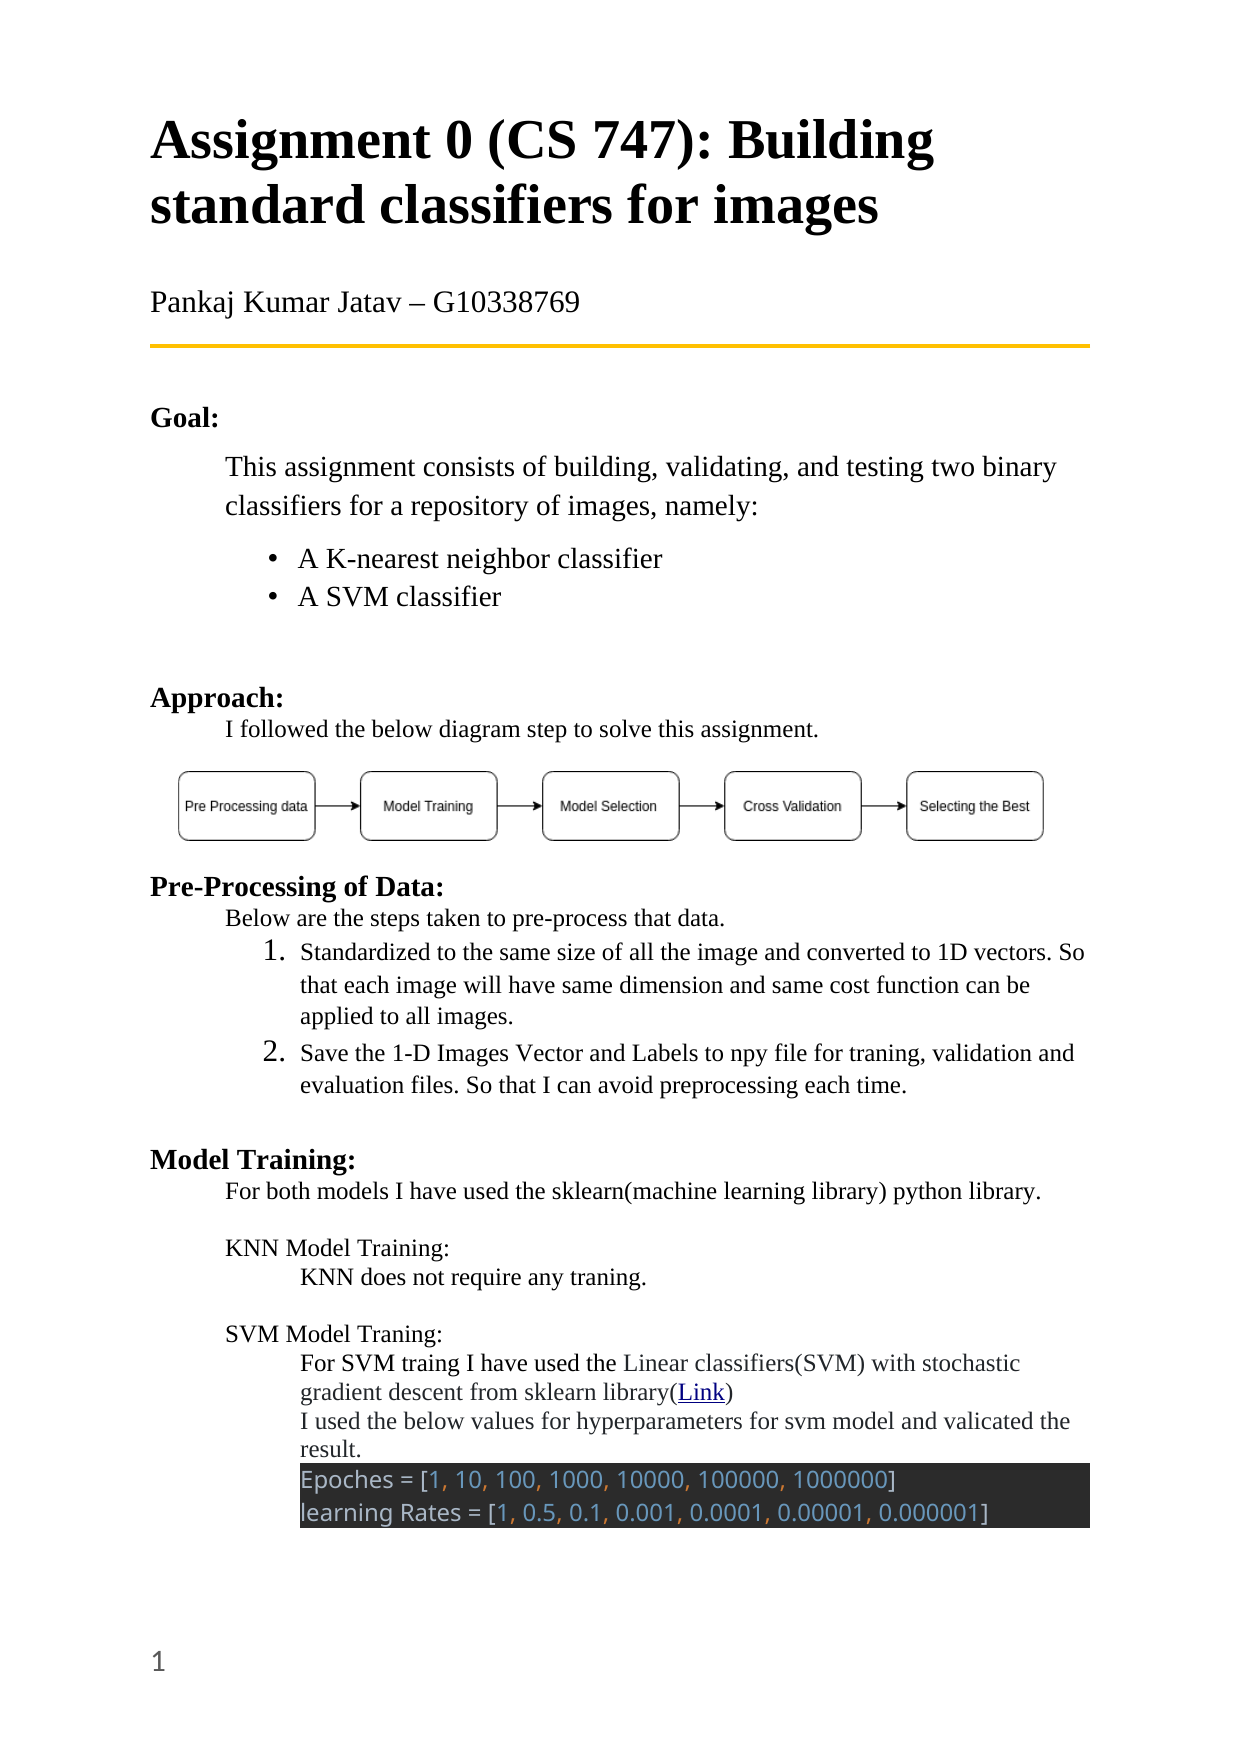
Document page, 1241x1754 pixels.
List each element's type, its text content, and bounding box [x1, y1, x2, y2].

picture [178, 771, 1044, 841]
list A SVM classifier [268, 579, 1090, 613]
text Below are the steps taken to pre-process that data. [225, 903, 1090, 931]
list Save the 1-D Images Vector and Labels to npy file for traning, validation and evaluation files. So that I can avoid preprocessing each time. [262, 1032, 1090, 1099]
subtitle Pankaj Kumar Jatav – G10338769 [150, 283, 1090, 344]
text Epoches = [1, 10, 100, 1000, 10000, 100000, 1000000] learning Rates = [1, 0.5, 0.1, 0.001, 0.0001, 0.00001, 0.000001] [300, 1463, 1090, 1528]
text Model Training: [150, 1142, 1090, 1176]
text For both models I have used the sklearn(machine learning library) python library. [225, 1176, 1090, 1204]
text Assignment 0 (CS 747): Building standard classifiers for images [150, 106, 1090, 236]
text For SVM traing I have used the Linear classifiers(SVM) with stochastic gradient descent from sklearn library(Link) [300, 1348, 1090, 1406]
text I followed the below diagram step to solve this assignment. [225, 714, 1090, 742]
list A K-nearest neighbor classifier [268, 541, 1090, 574]
text This assignment consists of building, validating, and testing two binary classifiers for a repository of images, namely: [225, 449, 1090, 521]
text I used the below values for hyperparameters for svm model and valicated the result. [300, 1406, 1090, 1463]
list Standardized to the same size of all the image and converted to 1D vectors. So that each image will have same dimension and same cost function can be applied to all images. [262, 931, 1090, 1029]
text KNN does not require any traning. [225, 1262, 1090, 1291]
text Approach: [150, 680, 1090, 714]
text SVM Model Traning: [225, 1319, 1090, 1348]
text KNN Model Training: [225, 1233, 1090, 1262]
text Pre-Processing of Data: [150, 869, 1090, 903]
list Goal: [150, 400, 1090, 434]
